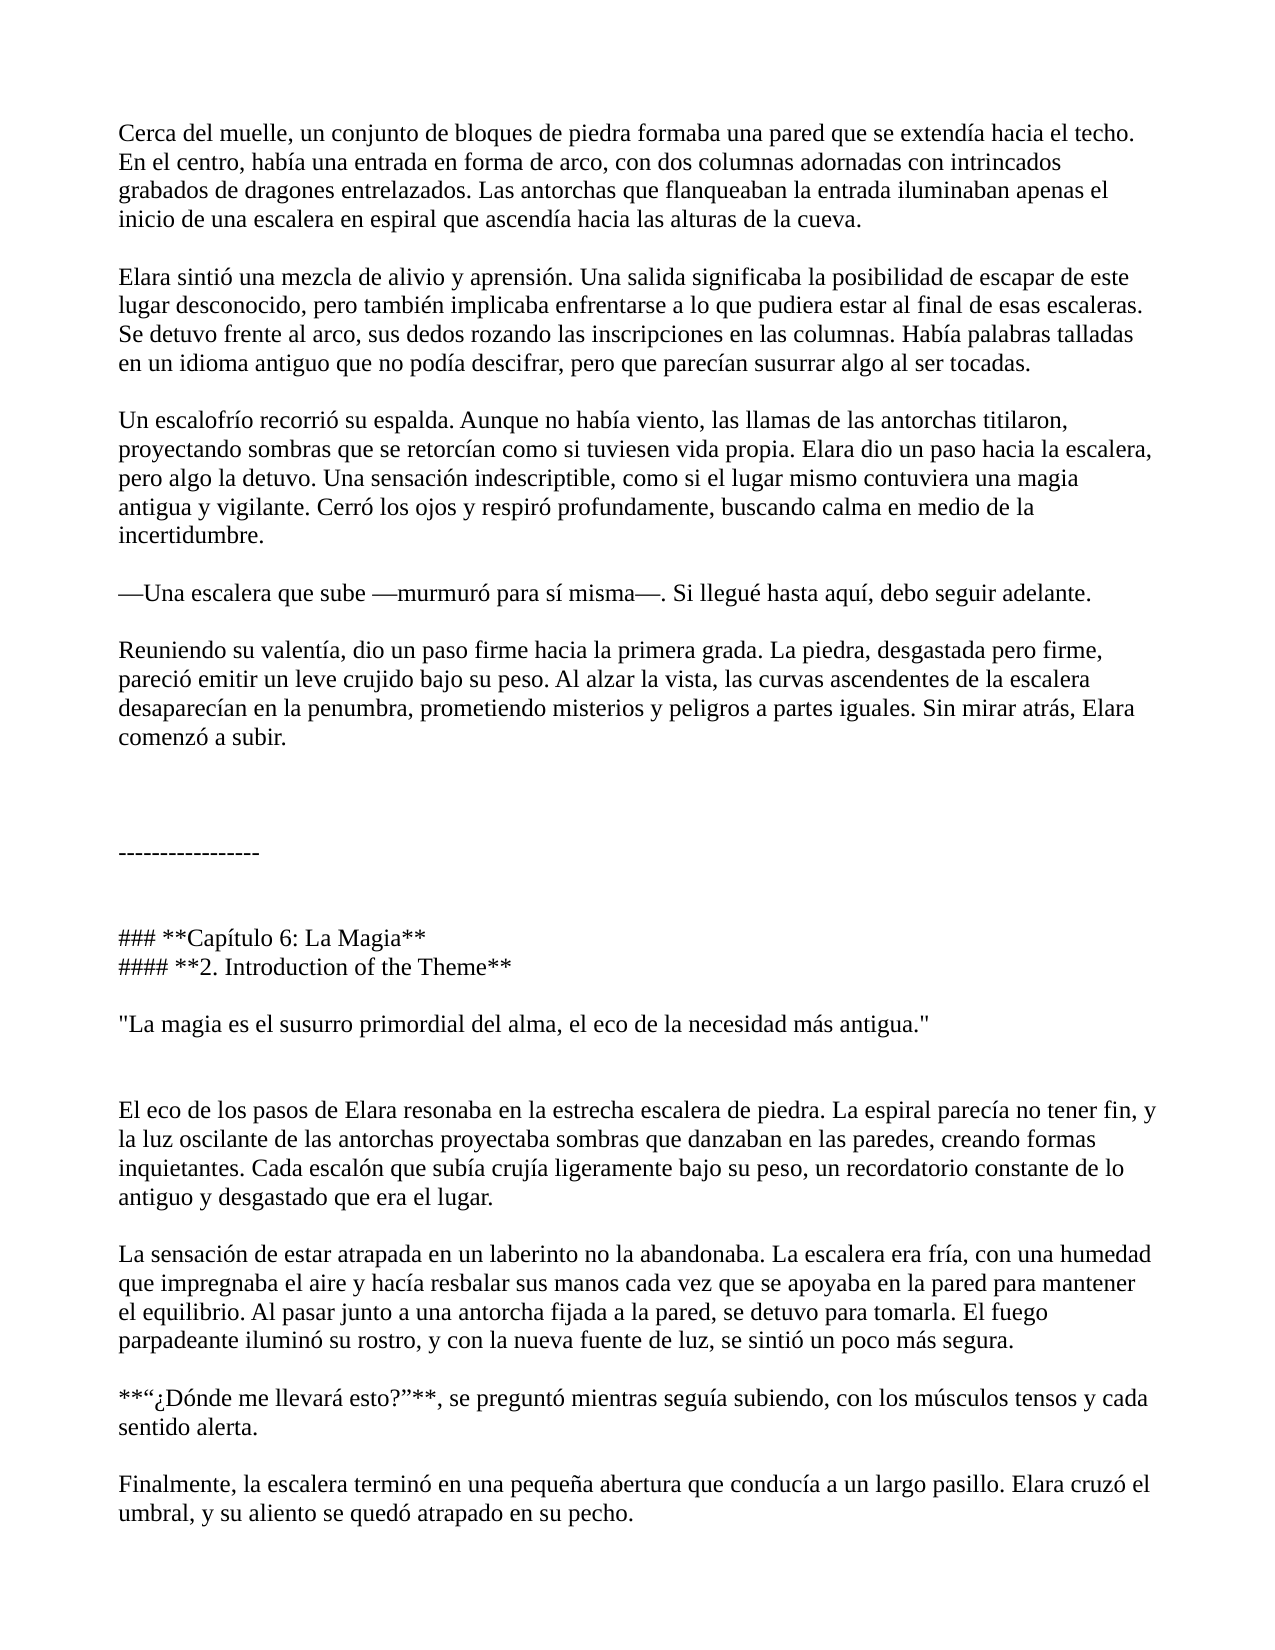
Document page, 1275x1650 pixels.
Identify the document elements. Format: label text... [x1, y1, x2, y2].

text ----------------- [118, 837, 1157, 866]
text "La magia es el susurro primordial del alma, el eco de la necesidad más antigua." [118, 1009, 1157, 1038]
text Un escalofrío recorrió su espalda. Aunque no había viento, las llamas de las antorchas titilaron, proyectando sombras que se retorcían como si tuviesen vida propia. Elara dio un paso hacia la escalera, pero algo la detuvo. Una sensación indescriptible, como si el lugar mismo contuviera una magia antigua y vigilante. Cerró los ojos y respiró profundamente, buscando calma en medio de la incertidumbre. [118, 406, 1157, 549]
text El eco de los pasos de Elara resonaba en la estrecha escalera de piedra. La espiral parecía no tener fin, y la luz oscilante de las antorchas proyectaba sombras que danzaban en las paredes, creando formas inquietantes. Cada escalón que subía crujía ligeramente bajo su peso, un recordatorio constante de lo antiguo y desgastado que era el lugar. [118, 1096, 1157, 1211]
text —Una escalera que sube —murmuró para sí misma—. Si llegué hasta aquí, debo seguir adelante. [118, 578, 1157, 607]
text Finalmente, la escalera terminó en una pequeña abertura que conducía a un largo pasillo. Elara cruzó el umbral, y su aliento se quedó atrapado en su pecho. [118, 1469, 1157, 1527]
text #### **2. Introduction of the Theme** [118, 952, 1157, 981]
text **“¿Dónde me llevará esto?”**, se preguntó mientras seguía subiendo, con los músculos tensos y cada sentido alerta. [118, 1383, 1157, 1441]
text ### **Capítulo 6: La Magia** [118, 923, 1157, 952]
text La sensación de estar atrapada en un laberinto no la abandonaba. La escalera era fría, con una humedad que impregnaba el aire y hacía resbalar sus manos cada vez que se apoyaba en la pared para mantener el equilibrio. Al pasar junto a una antorcha fijada a la pared, se detuvo para tomarla. El fuego parpadeante iluminó su rostro, y con la nueva fuente de luz, se sintió un poco más segura. [118, 1239, 1157, 1354]
text Reuniendo su valentía, dio un paso firme hacia la primera grada. La piedra, desgastada pero firme, pareció emitir un leve crujido bajo su peso. Al alzar la vista, las curvas ascendentes de la escalera desaparecían en la penumbra, prometiendo misterios y peligros a partes iguales. Sin mirar atrás, Elara comenzó a subir. [118, 636, 1157, 751]
text Elara sintió una mezcla de alivio y aprensión. Una salida significaba la posibilidad de escapar de este lugar desconocido, pero también implicaba enfrentarse a lo que pudiera estar al final de esas escaleras. Se detuvo frente al arco, sus dedos rozando las inscripciones en las columnas. Había palabras talladas en un idioma antiguo que no podía descifrar, pero que parecían susurrar algo al ser tocadas. [118, 262, 1157, 377]
text Cerca del muelle, un conjunto de bloques de piedra formaba una pared que se extendía hacia el techo. En el centro, había una entrada en forma de arco, con dos columnas adornadas con intrincados grabados de dragones entrelazados. Las antorchas que flanqueaban la entrada iluminaban apenas el inicio de una escalera en espiral que ascendía hacia las alturas de la cueva. [118, 118, 1157, 233]
